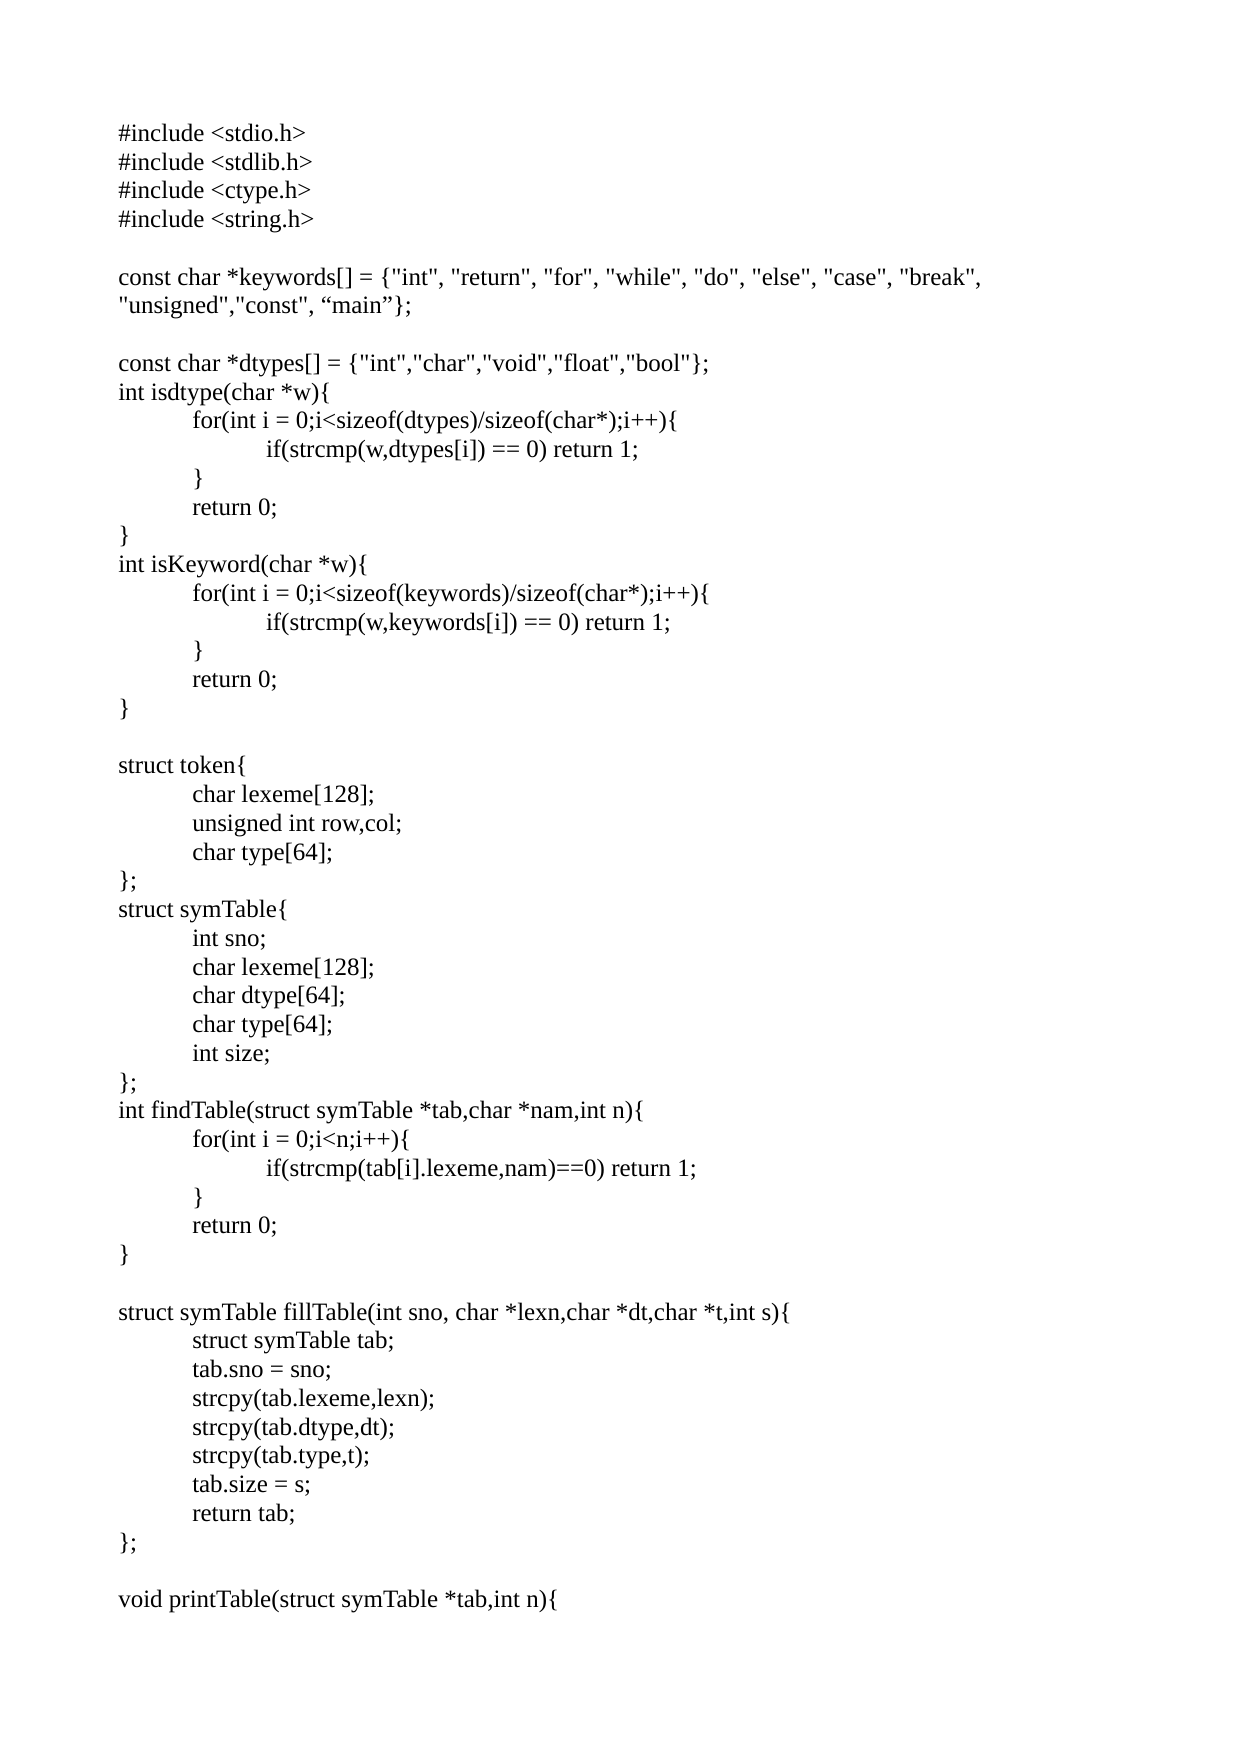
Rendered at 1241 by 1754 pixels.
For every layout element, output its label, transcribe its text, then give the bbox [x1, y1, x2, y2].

text int size; [118, 1038, 1122, 1067]
text for(int i = 0;i<sizeof(dtypes)/sizeof(char*);i++){ [118, 406, 1122, 434]
text strcpy(tab.type,t); [118, 1441, 1122, 1469]
text }; [118, 866, 1122, 894]
text } [118, 1239, 1122, 1268]
text int findTable(struct symTable *tab,char *nam,int n){ [118, 1096, 1122, 1124]
text return 0; [118, 492, 1122, 521]
text }; [118, 1067, 1122, 1096]
text int isdtype(char *w){ [118, 377, 1122, 406]
text } [118, 521, 1122, 549]
text for(int i = 0;i<n;i++){ [118, 1124, 1122, 1153]
text int sno; [118, 923, 1122, 952]
text const char *keywords[] = {"int", "return", "for", "while", "do", "else", "case", "break", "unsigned","const", “main”}; [118, 262, 1122, 319]
text struct symTable tab; [118, 1326, 1122, 1354]
text for(int i = 0;i<sizeof(keywords)/sizeof(char*);i++){ [118, 578, 1122, 607]
text unsigned int row,col; [118, 808, 1122, 837]
text } [118, 463, 1122, 492]
text const char *dtypes[] = {"int","char","void","float","bool"}; [118, 348, 1122, 377]
text } [118, 693, 1122, 722]
text if(strcmp(w,dtypes[i]) == 0) return 1; [118, 434, 1122, 463]
text struct symTable{ [118, 894, 1122, 923]
text return 0; [118, 664, 1122, 693]
text tab.size = s; [118, 1469, 1122, 1498]
text struct symTable fillTable(int sno, char *lexn,char *dt,char *t,int s){ [118, 1297, 1122, 1326]
text char type[64]; [118, 1009, 1122, 1038]
text } [118, 636, 1122, 664]
text char dtype[64]; [118, 981, 1122, 1009]
text struct token{ [118, 751, 1122, 779]
text #include <stdio.h> [118, 118, 1122, 147]
text strcpy(tab.dtype,dt); [118, 1412, 1122, 1441]
text char lexeme[128]; [118, 779, 1122, 808]
text #include <string.h> [118, 204, 1122, 233]
text if(strcmp(tab[i].lexeme,nam)==0) return 1; [118, 1153, 1122, 1182]
text if(strcmp(w,keywords[i]) == 0) return 1; [118, 607, 1122, 636]
text return 0; [118, 1211, 1122, 1239]
text char type[64]; [118, 837, 1122, 866]
text return tab; [118, 1498, 1122, 1527]
text #include <stdlib.h> [118, 147, 1122, 176]
text } [118, 1182, 1122, 1211]
text tab.sno = sno; [118, 1354, 1122, 1383]
text void printTable(struct symTable *tab,int n){ [118, 1584, 1122, 1613]
text char lexeme[128]; [118, 952, 1122, 981]
text }; [118, 1527, 1122, 1556]
text strcpy(tab.lexeme,lexn); [118, 1383, 1122, 1412]
text #include <ctype.h> [118, 176, 1122, 204]
text int isKeyword(char *w){ [118, 549, 1122, 578]
